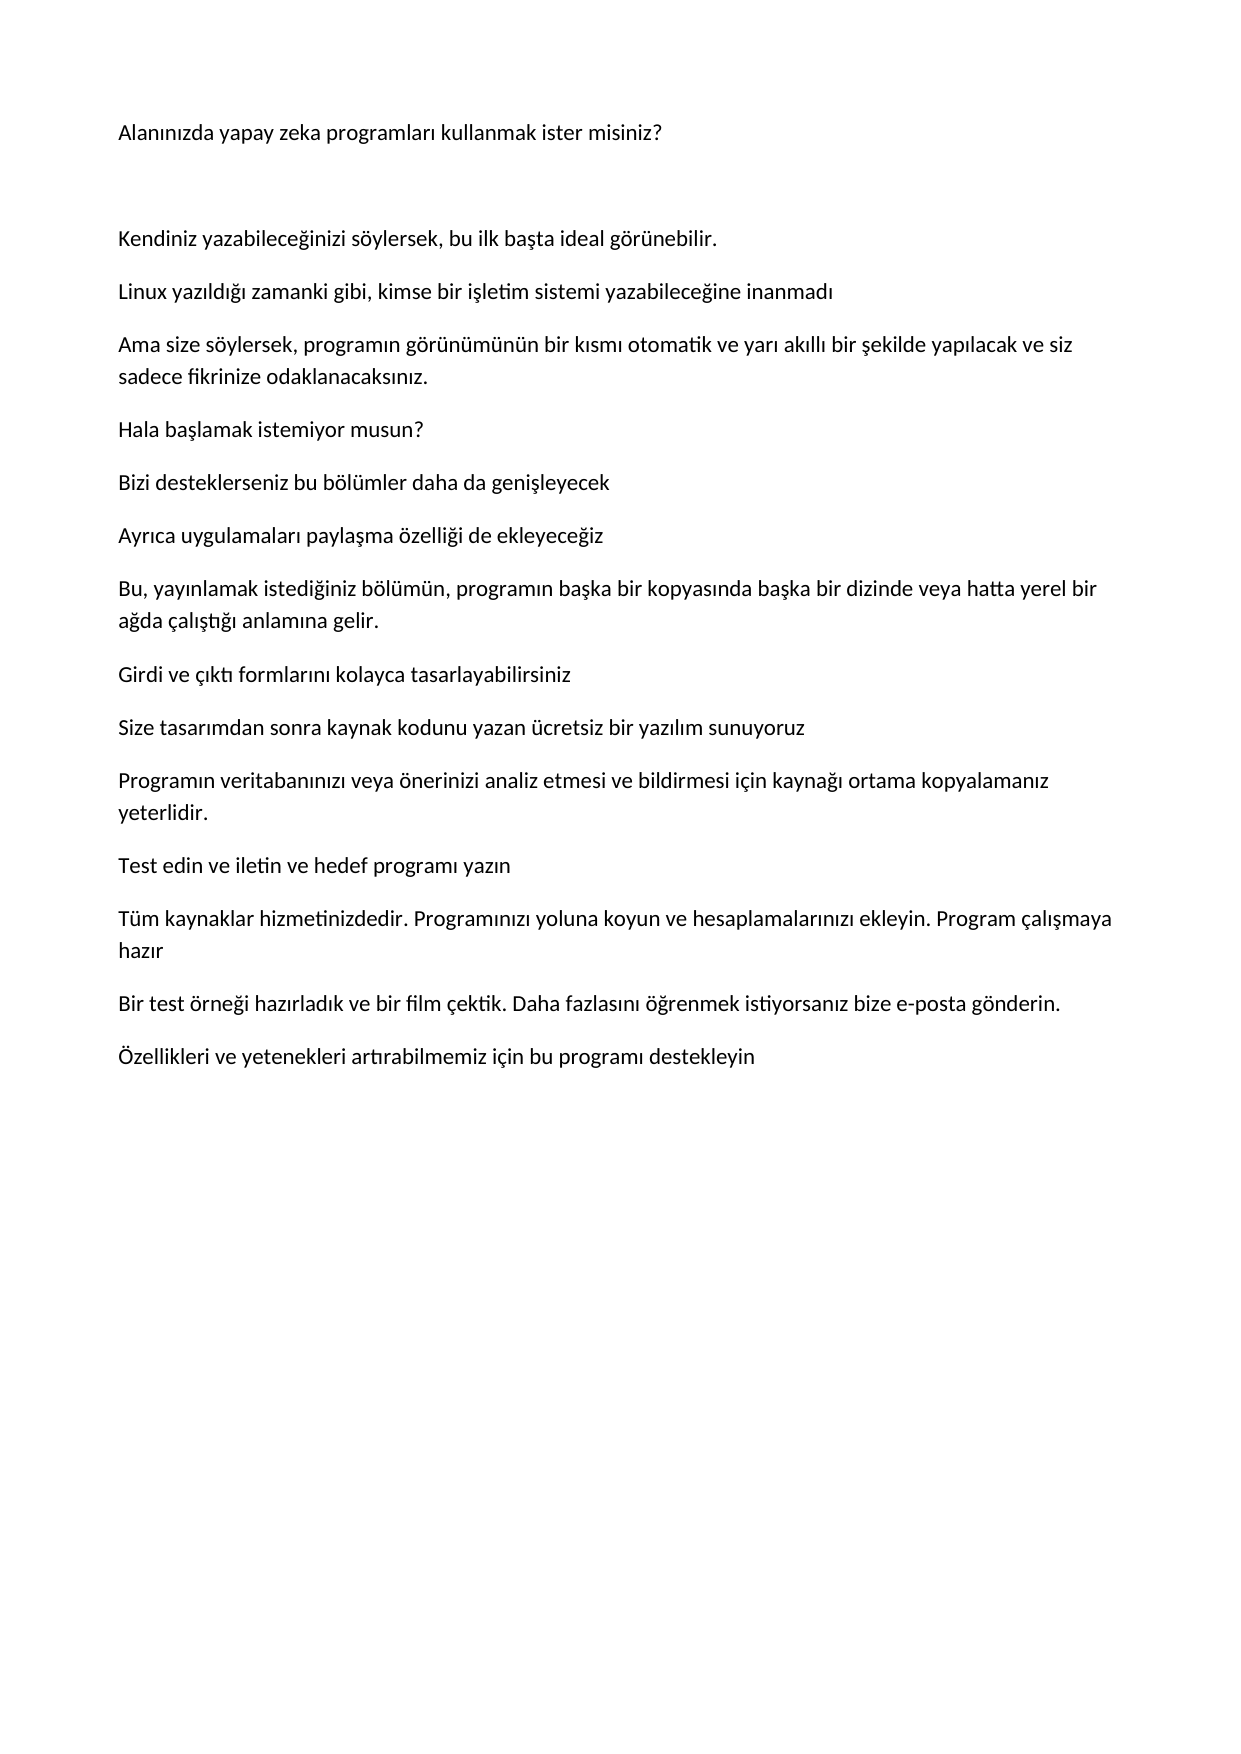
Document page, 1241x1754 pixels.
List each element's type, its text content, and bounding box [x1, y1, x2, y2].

text Ayrıca uygulamaları paylaşma özelliği de ekleyeceğiz [118, 521, 1122, 549]
text Girdi ve çıktı formlarını kolayca tasarlayabilirsiniz [118, 660, 1122, 688]
text Özellikleri ve yetenekleri artırabilmemiz için bu programı destekleyin [118, 1042, 1122, 1070]
text Hala başlamak istemiyor musun? [118, 415, 1122, 443]
text Programın veritabanınızı veya önerinizi analiz etmesi ve bildirmesi için kaynağı ortama kopyalamanız yeterlidir. [118, 766, 1122, 826]
text Linux yazıldığı zamanki gibi, kimse bir işletim sistemi yazabileceğine inanmadı [118, 277, 1122, 305]
text Test edin ve iletin ve hedef programı yazın [118, 851, 1122, 879]
text Alanınızda yapay zeka programları kullanmak ister misiniz? [118, 118, 1122, 146]
text Bizi desteklerseniz bu bölümler daha da genişleyecek [118, 468, 1122, 496]
text Bu, yayınlamak istediğiniz bölümün, programın başka bir kopyasında başka bir dizinde veya hatta yerel bir ağda çalıştığı anlamına gelir. [118, 574, 1122, 635]
text Tüm kaynaklar hizmetinizdedir. Programınızı yoluna koyun ve hesaplamalarınızı ekleyin. Program çalışmaya hazır [118, 904, 1122, 964]
text Kendiniz yazabileceğinizi söylersek, bu ilk başta ideal görünebilir. [118, 224, 1122, 252]
text Bir test örneği hazırladık ve bir film çektik. Daha fazlasını öğrenmek istiyorsanız bize e-posta gönderin. [118, 989, 1122, 1017]
text Ama size söylersek, programın görünümünün bir kısmı otomatik ve yarı akıllı bir şekilde yapılacak ve siz sadece fikrinize odaklanacaksınız. [118, 330, 1122, 390]
text Size tasarımdan sonra kaynak kodunu yazan ücretsiz bir yazılım sunuyoruz [118, 713, 1122, 741]
